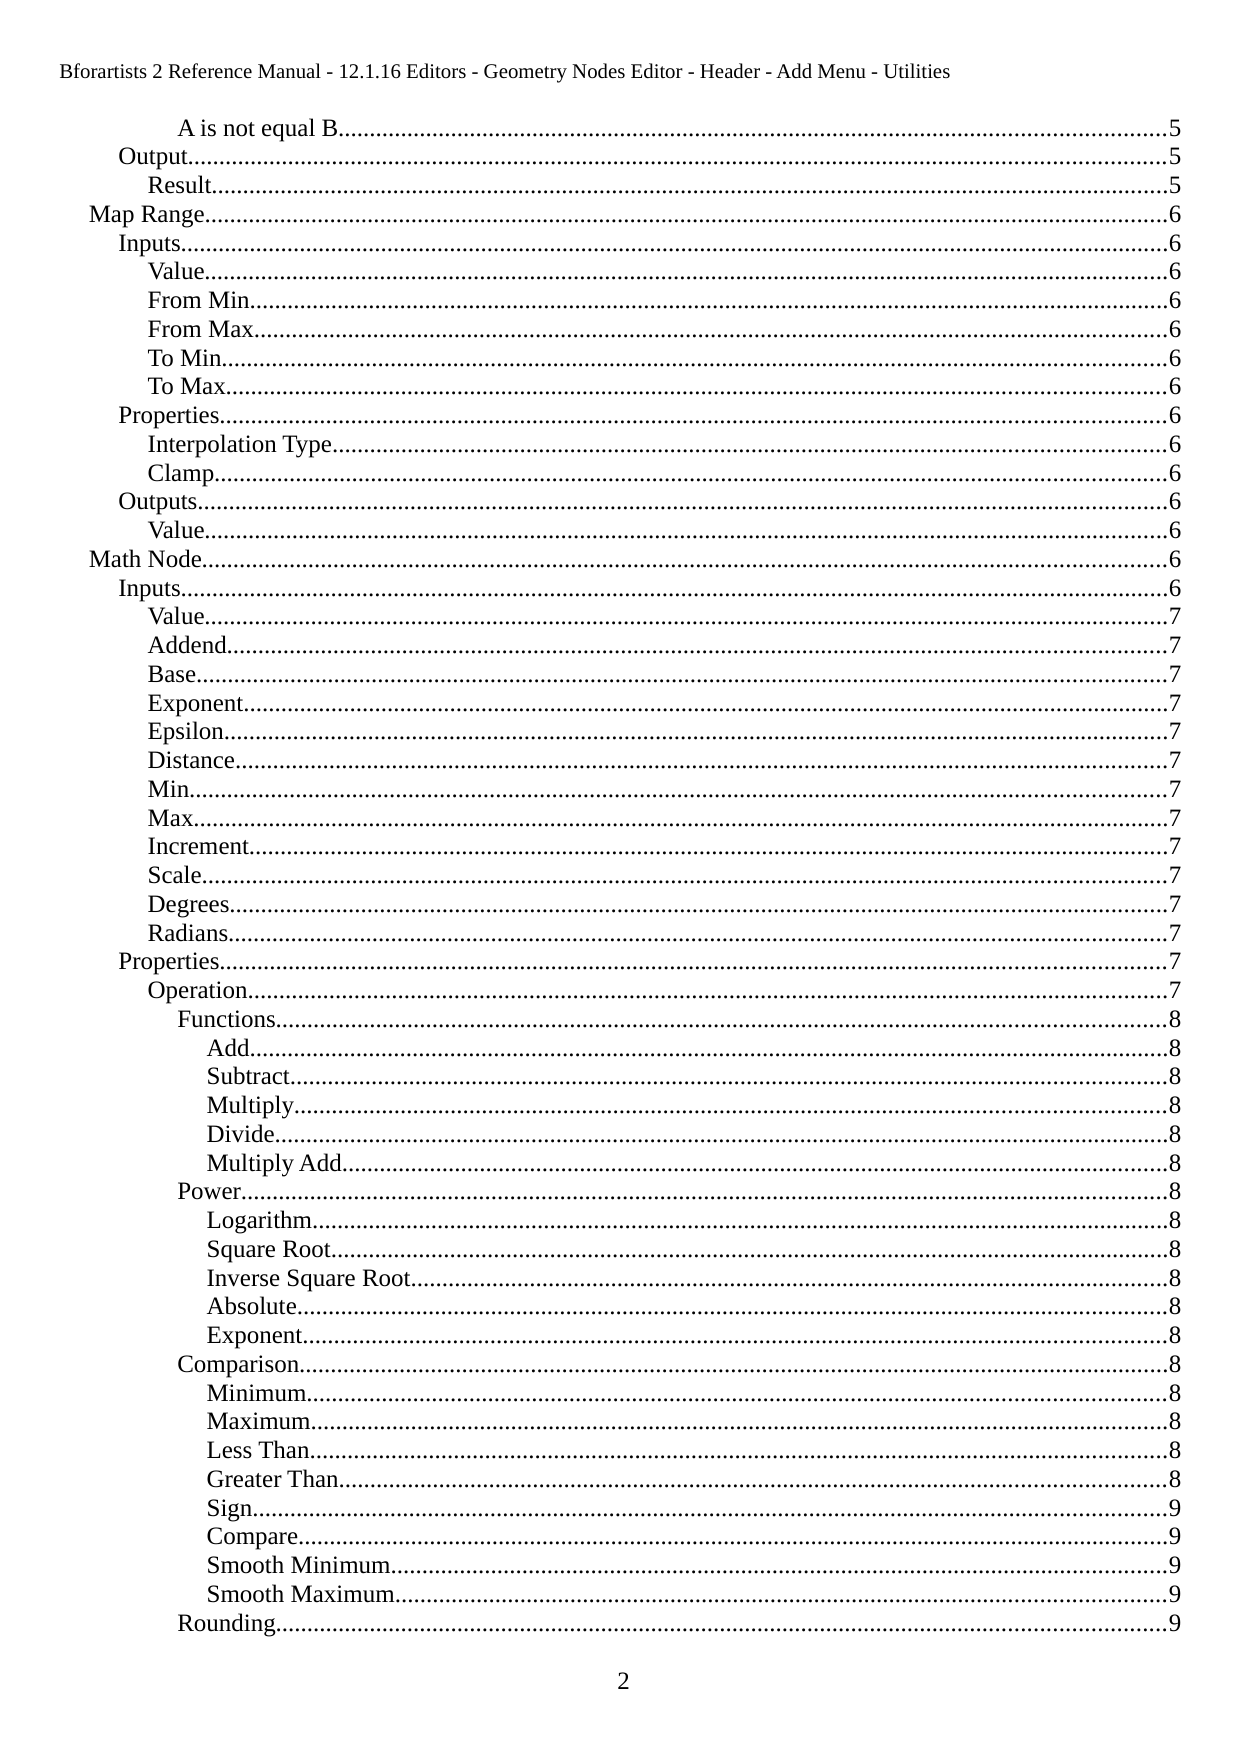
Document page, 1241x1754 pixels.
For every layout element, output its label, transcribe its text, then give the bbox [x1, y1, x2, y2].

text Properties 6 [118, 400, 1181, 429]
text Value 6 [147, 515, 1181, 544]
text Value 6 [147, 256, 1181, 285]
text Minimum 8 [206, 1378, 1181, 1406]
text Value 7 [147, 601, 1181, 630]
text From Min 6 [147, 285, 1181, 314]
text Multiply Add 8 [206, 1148, 1181, 1176]
text Comparison 8 [177, 1349, 1181, 1378]
text Degrees 7 [147, 889, 1181, 918]
text Math Node 6 [88, 544, 1181, 573]
text Greater Than 8 [206, 1464, 1181, 1493]
text Outputs 6 [118, 486, 1181, 515]
text Distance 7 [147, 745, 1181, 774]
text Map Range 6 [88, 199, 1181, 228]
text Scale 7 [147, 860, 1181, 889]
text Smooth Maximum 9 [206, 1579, 1181, 1608]
text Exponent 7 [147, 688, 1181, 716]
text Min 7 [147, 774, 1181, 803]
text From Max 6 [147, 314, 1181, 343]
text Square Root 8 [206, 1234, 1181, 1263]
text Smooth Minimum 9 [206, 1550, 1181, 1579]
text Properties 7 [118, 946, 1181, 975]
text Operation 7 [147, 975, 1181, 1004]
text Add 8 [206, 1033, 1181, 1061]
text Base 7 [147, 659, 1181, 688]
text Maximum 8 [206, 1406, 1181, 1435]
text Clamp 6 [147, 458, 1181, 486]
text Output 5 [118, 141, 1181, 170]
text Exponent 8 [206, 1320, 1181, 1349]
text Rounding 9 [177, 1608, 1181, 1636]
text Inputs 6 [118, 228, 1181, 256]
text Compare 9 [206, 1521, 1181, 1550]
text Multiply 8 [206, 1090, 1181, 1119]
text To Min 6 [147, 343, 1181, 371]
text Interpolation Type 6 [147, 429, 1181, 458]
text Result 5 [147, 170, 1181, 199]
text Logarithm 8 [206, 1205, 1181, 1234]
text To Max 6 [147, 371, 1181, 400]
text Power 8 [177, 1176, 1181, 1205]
text Divide 8 [206, 1119, 1181, 1148]
text Addend 7 [147, 630, 1181, 659]
text Radians 7 [147, 918, 1181, 946]
text Absolute 8 [206, 1291, 1181, 1320]
text Max 7 [147, 803, 1181, 831]
text Increment 7 [147, 831, 1181, 860]
text Inputs 6 [118, 573, 1181, 601]
text A is not equal B 5 [177, 113, 1181, 141]
text Inverse Square Root 8 [206, 1263, 1181, 1291]
text Subtract 8 [206, 1061, 1181, 1090]
text Functions 8 [177, 1004, 1181, 1033]
text Sign 9 [206, 1493, 1181, 1521]
text Less Than 8 [206, 1435, 1181, 1464]
text Epsilon 7 [147, 716, 1181, 745]
